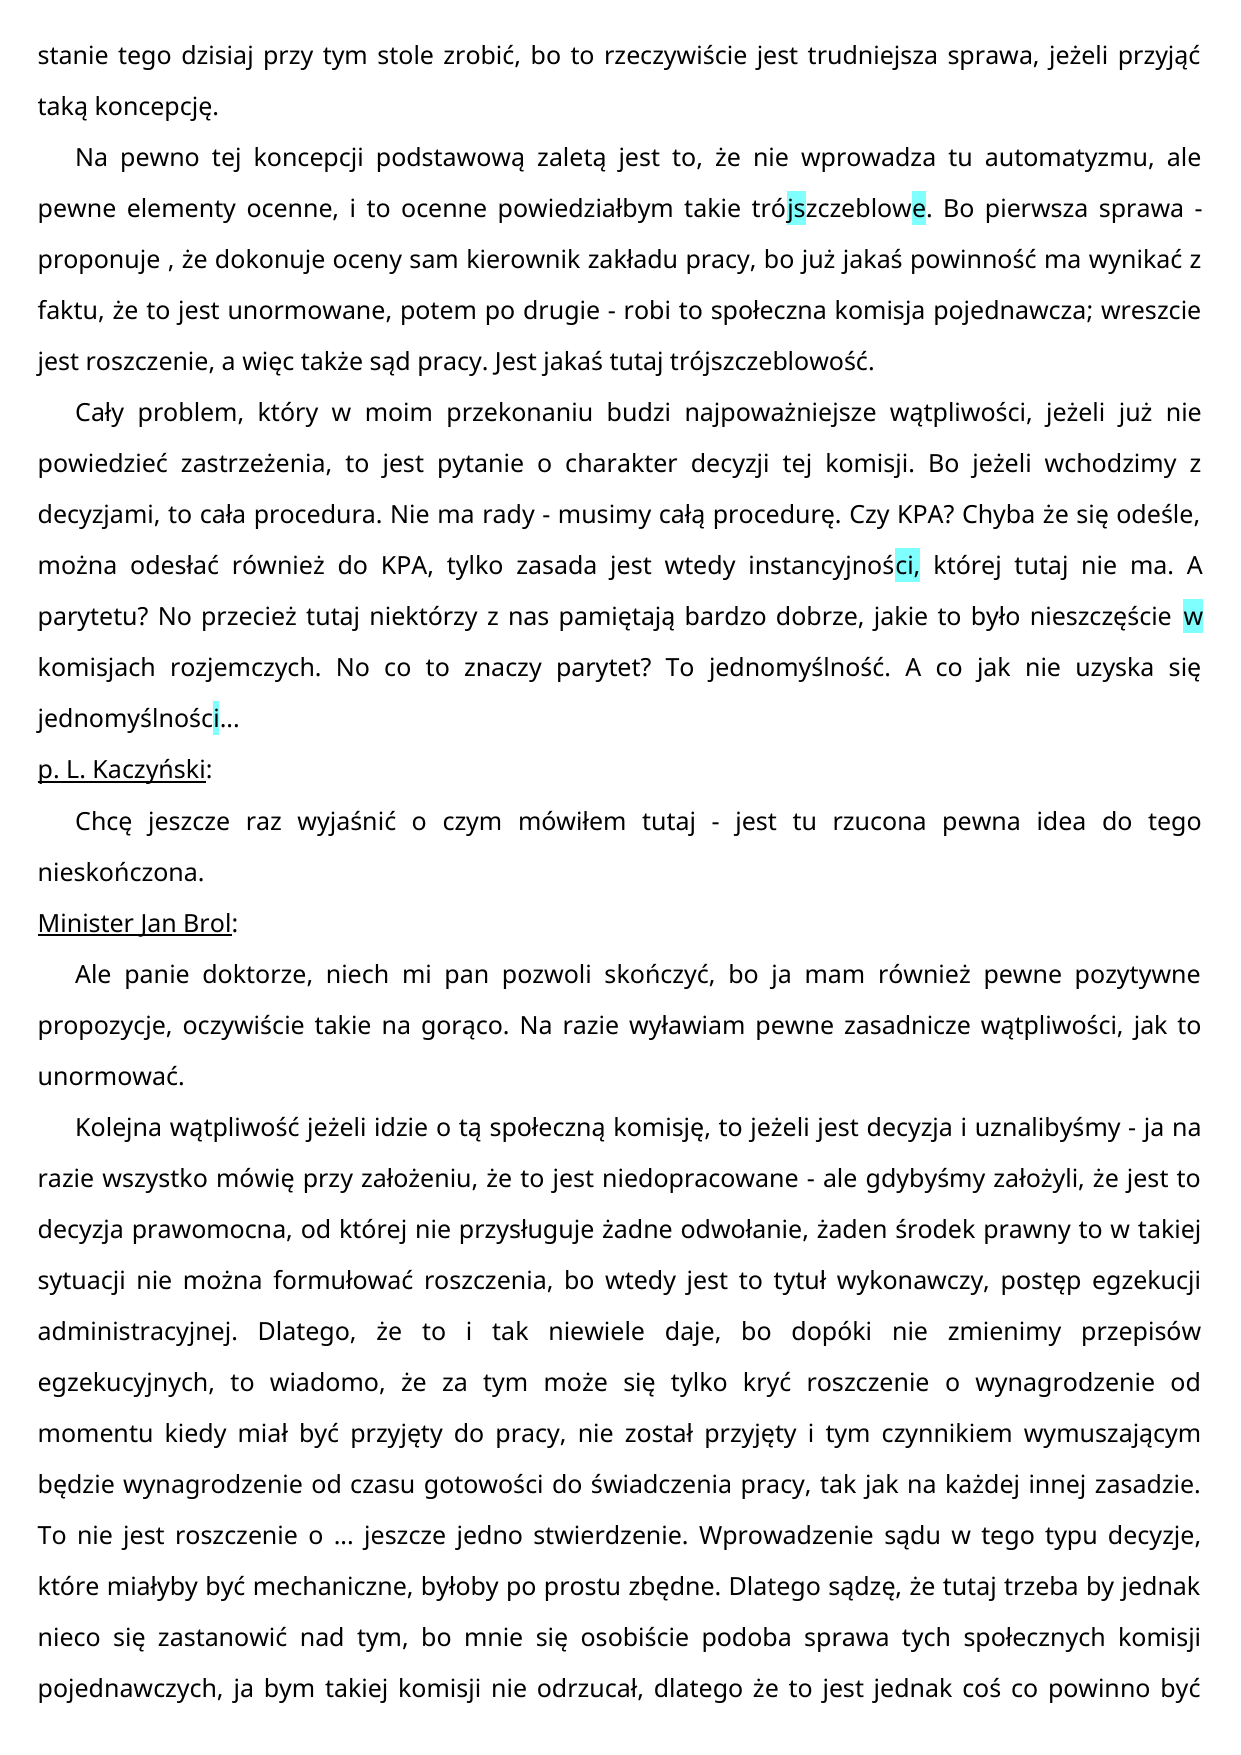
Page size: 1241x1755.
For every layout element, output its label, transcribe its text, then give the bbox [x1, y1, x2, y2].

text Ale panie doktorze, niech mi pan pozwoli skończyć, bo ja mam również pewne pozytywne propozycje, oczywiście takie na gorąco. Na razie wyławiam pewne zasadnicze wątpliwości, jak to unormować. [37, 956, 1203, 1092]
text stanie tego dzisiaj przy tym stole zrobić, bo to rzeczywiście jest trudniejsza sprawa, jeżeli przyjąć taką koncepcję. [37, 37, 1203, 123]
text Chcę jeszcze raz wyjaśnić o czym mówiłem tutaj - jest tu rzucona pewna idea do tego nieskończona. [37, 803, 1203, 888]
text Cały problem, który w moim przekonaniu budzi najpoważniejsze wątpliwości, jeżeli już nie powiedzieć zastrzeżenia, to jest pytanie o charakter decyzji tej komisji. Bo jeżeli wchodzimy z decyzjami, to cała procedura. Nie ma rady - musimy całą procedurę. Czy KPA? Chyba że się odeśle, można odesłać również do KPA, tylko zasada jest wtedy instancyjności, której tutaj nie ma. A parytetu? No przecież tutaj niektórzy z nas pamiętają bardzo dobrze, jakie to było nieszczęście w komisjach rozjemczych. No co to znaczy parytet? To jednomyślność. A co jak nie uzyska się jednomyślności... [37, 395, 1203, 735]
text Na pewno tej koncepcji podstawową zaletą jest to, że nie wprowadza tu automatyzmu, ale pewne elementy ocenne, i to ocenne powiedziałbym takie trójszczeblowe. Bo pierwsza sprawa - proponuje , że dokonuje oceny sam kierownik zakładu pracy, bo już jakaś powinność ma wynikać z faktu, że to jest unormowane, potem po drugie - robi to społeczna komisja pojednawcza; wreszcie jest roszczenie, a więc także sąd pracy. Jest jakaś tutaj trójszczeblowość. [37, 139, 1203, 378]
text p. L. Kaczyński: [37, 752, 1203, 786]
text Kolejna wątpliwość jeżeli idzie o tą społeczną komisję, to jeżeli jest decyzja i uznalibyśmy - ja na razie wszystko mówię przy założeniu, że to jest niedopracowane - ale gdybyśmy założyli, że jest to decyzja prawomocna, od której nie przysługuje żadne odwołanie, żaden środek prawny to w takiej sytuacji nie można formułować roszczenia, bo wtedy jest to tytuł wykonawczy, postęp egzekucji administracyjnej. Dlatego, że to i tak niewiele daje, bo dopóki nie zmienimy przepisów egzekucyjnych, to wiadomo, że za tym może się tylko kryć roszczenie o wynagrodzenie od momentu kiedy miał być przyjęty do pracy, nie został przyjęty i tym czynnikiem wymuszającym będzie wynagrodzenie od czasu gotowości do świadczenia pracy, tak jak na każdej innej zasadzie. To nie jest roszczenie o ... jeszcze jedno stwierdzenie. Wprowadzenie sądu w tego typu decyzje, które miałyby być mechaniczne, byłoby po prostu zbędne. Dlatego sądzę, że tutaj trzeba by jednak nieco się zastanowić nad tym, bo mnie się osobiście podoba sprawa tych społecznych komisji pojednawczych, ja bym takiej komisji nie odrzucał, dlatego że to jest jednak coś co powinno być [37, 1109, 1203, 1705]
text Minister Jan Brol: [37, 905, 1203, 939]
